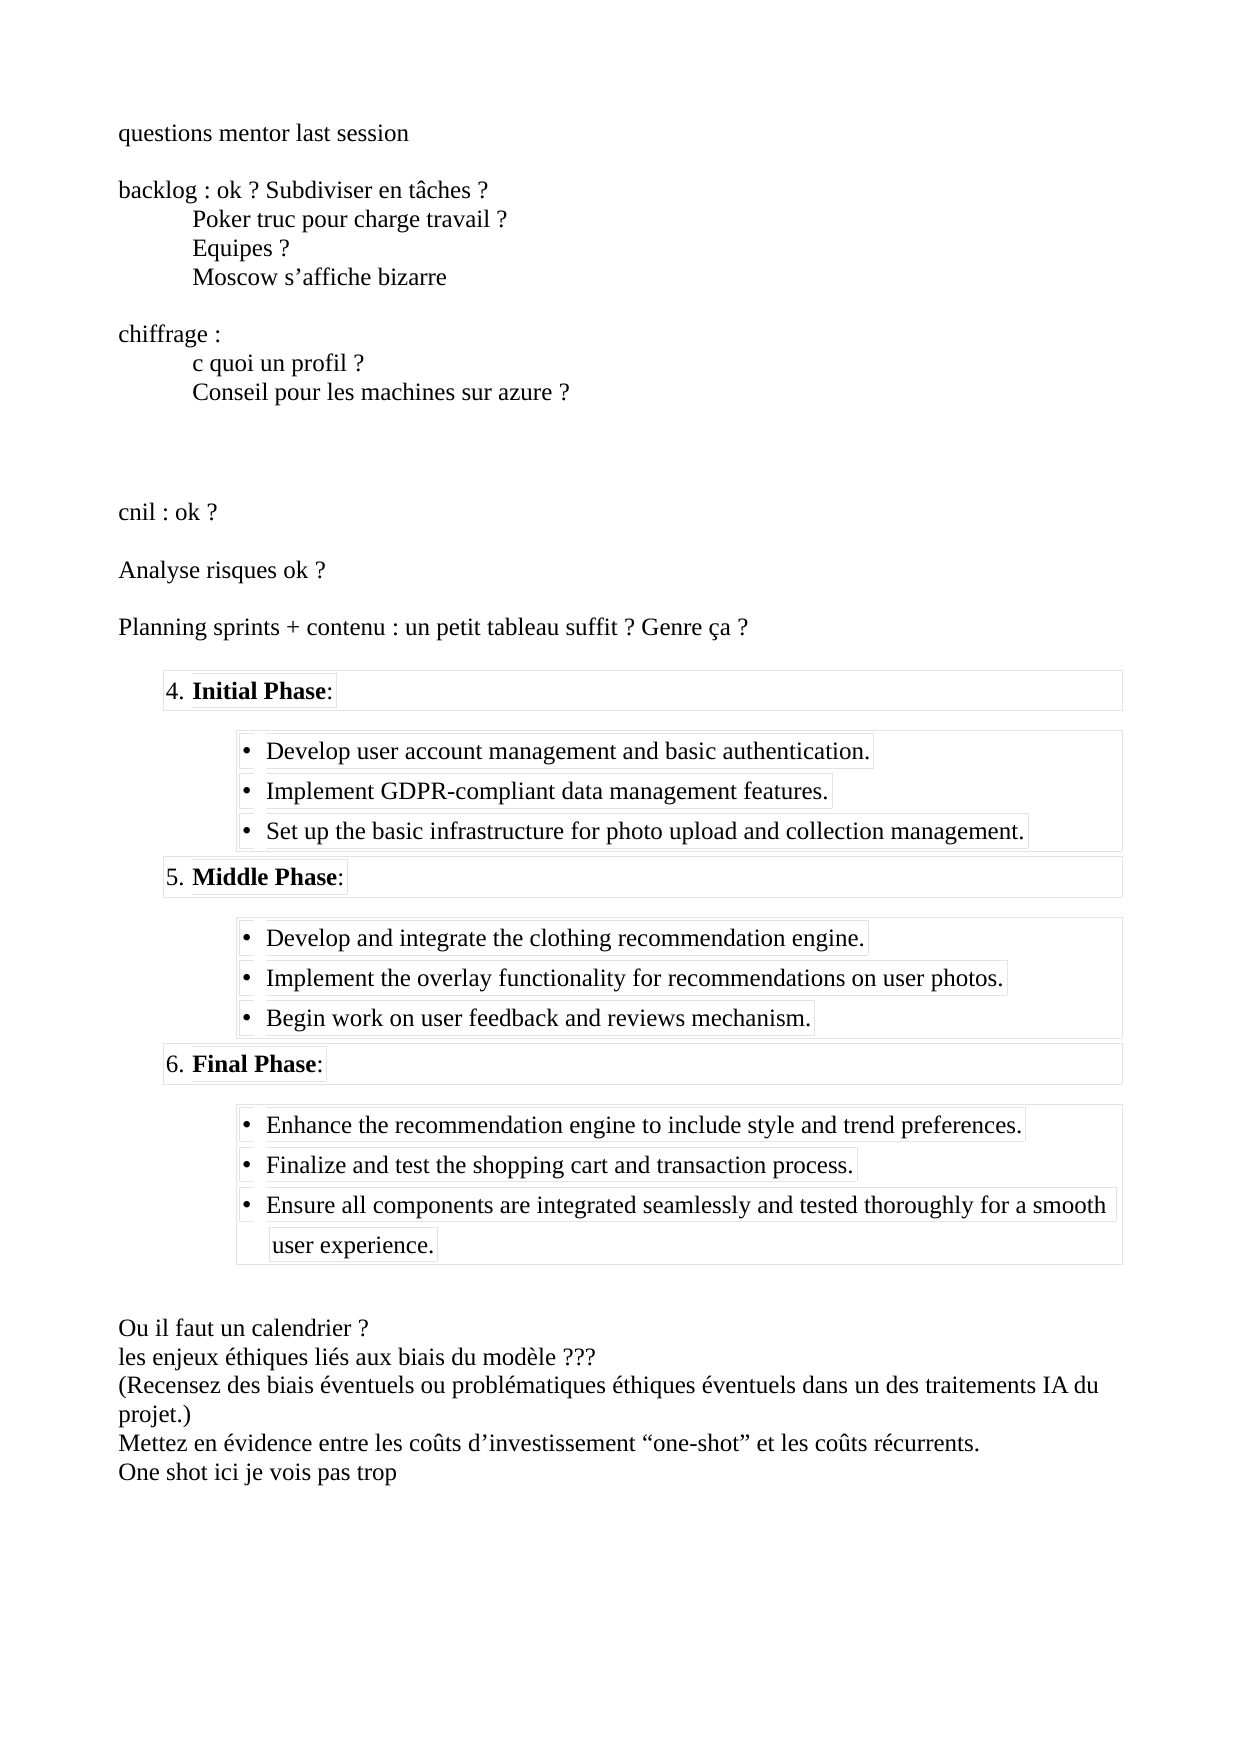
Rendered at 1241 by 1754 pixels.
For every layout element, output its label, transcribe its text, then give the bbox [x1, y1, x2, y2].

list Initial Phase: [164, 671, 1122, 710]
list Enhance the recommendation engine to include style and trend preferences. [237, 1105, 1122, 1141]
list Develop user account management and basic authentication. [237, 731, 1122, 768]
text Planning sprints + contenu : un petit tableau suffit ? Genre ça ? [118, 612, 1122, 641]
list Develop and integrate the clothing recommendation engine. [237, 918, 1122, 955]
text Moscow s’affiche bizarre [118, 262, 1122, 291]
list Implement GDPR-compliant data management features. [237, 770, 1122, 808]
text gains annuels générés par l’augmentation de nos ventes, estimés par le marketing ?? [118, 406, 1122, 440]
text Poker truc pour charge travail ? [118, 204, 1122, 233]
text backlog : ok ? Subdiviser en tâches ? [118, 176, 1122, 204]
text cnil : ok ? [118, 497, 1122, 526]
text One shot ici je vois pas trop [118, 1457, 1122, 1486]
text Equipes ? [118, 233, 1122, 262]
text questions mentor last session [118, 118, 1122, 147]
text (Recensez des biais éventuels ou problématiques éthiques éventuels dans un des traitements IA du projet.) [118, 1371, 1122, 1428]
list Final Phase: [164, 1044, 1122, 1084]
text c quoi un profil ? [118, 348, 1122, 377]
text Conseil pour les machines sur azure ? [118, 377, 1122, 406]
list Begin work on user feedback and reviews mechanism. [237, 997, 1122, 1038]
text Mettez en évidence entre les coûts d’investissement “one-shot” et les coûts récurrents. [118, 1428, 1122, 1457]
list Finalize and test the shopping cart and transaction process. [237, 1144, 1122, 1181]
text chiffrage : [118, 319, 1122, 348]
list Middle Phase: [164, 857, 1122, 897]
list Set up the basic infrastructure for photo upload and collection management. [237, 810, 1122, 851]
list Ensure all components are integrated seamlessly and tested thoroughly for a smooth user experience. [237, 1184, 1122, 1264]
text Ou il faut un calendrier ? [118, 1313, 1122, 1342]
text Analyse risques ok ? [118, 555, 1122, 583]
list Implement the overlay functionality for recommendations on user photos. [237, 957, 1122, 995]
text l’identification des ressources humaines, techniques et financières requises [118, 440, 1122, 468]
text les enjeux éthiques liés aux biais du modèle ??? [118, 1342, 1122, 1371]
